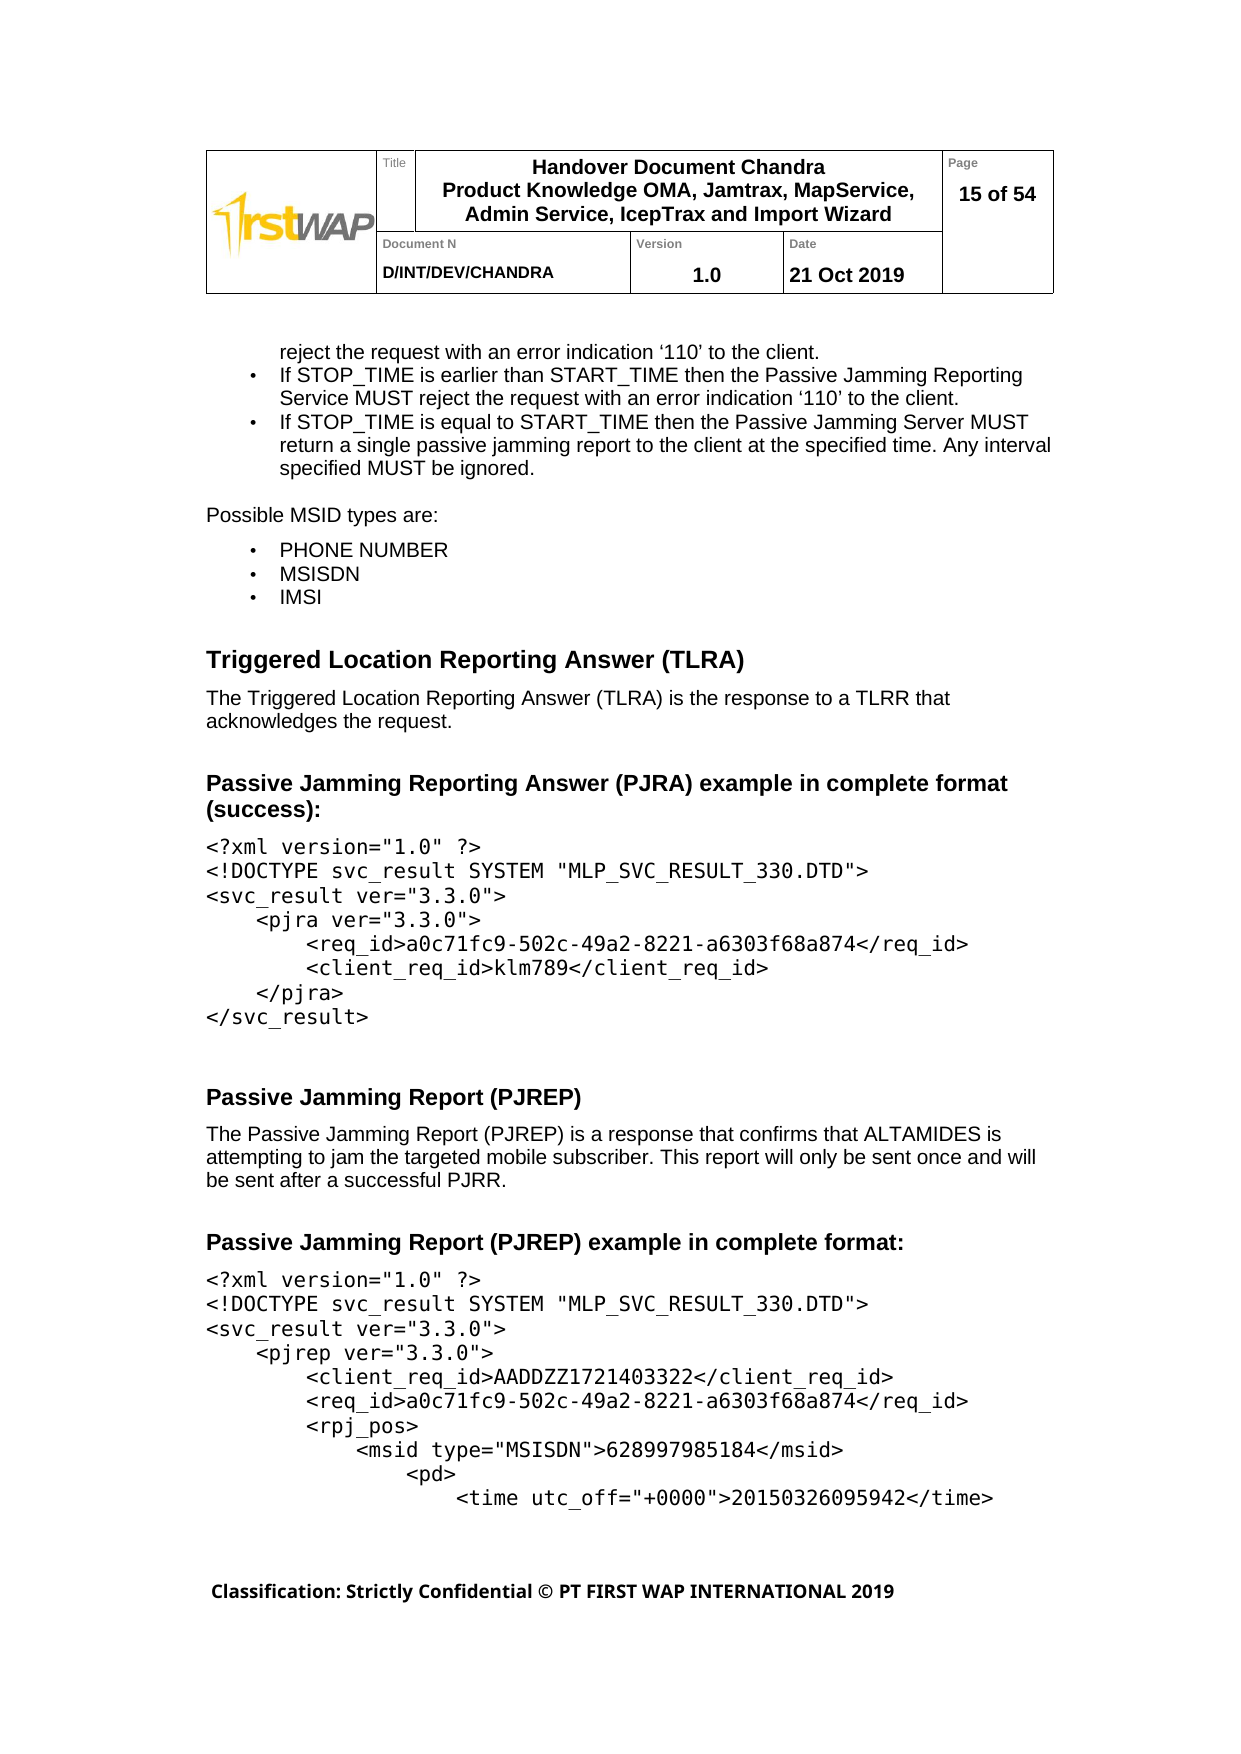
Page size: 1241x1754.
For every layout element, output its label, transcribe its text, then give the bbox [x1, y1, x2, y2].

text The Passive Jamming Report (PJREP) is a response that confirms that ALTAMIDES is attempting to jam the targeted mobile subscriber. This report will only be sent once and will be sent after a successful PJRR. [206, 1122, 1053, 1192]
list reject the request with an error indication ‘110’ to the client. [250, 341, 1053, 364]
text <!DOCTYPE svc_result SYSTEM "MLP_SVC_RESULT_330.DTD"> [206, 859, 1053, 884]
text <pjra ver="3.3.0"> [206, 908, 1053, 932]
list MSISDN [250, 562, 1053, 585]
list PHONE NUMBER [250, 539, 1053, 562]
text </svc_result> [206, 1005, 1053, 1029]
text <?xml version="1.0" ?> [206, 835, 1053, 859]
text <rpj_pos> [206, 1414, 1053, 1438]
text <client_req_id>klm789</client_req_id> [206, 957, 1053, 981]
text <svc_result ver="3.3.0"> [206, 884, 1053, 908]
subtitle Triggered Location Reporting Answer (TLRA) [206, 646, 1053, 674]
text <client_req_id>AADDZZ1721403322</client_req_id> [206, 1365, 1053, 1389]
text </pjra> [206, 981, 1053, 1005]
subtitle Passive Jamming Report (PJREP) [206, 1084, 1053, 1110]
text <?xml version="1.0" ?> [206, 1268, 1053, 1292]
subtitle Passive Jamming Report (PJREP) example in complete format: [206, 1229, 1053, 1256]
list IMSI [250, 585, 1053, 609]
text <svc_result ver="3.3.0"> [206, 1317, 1053, 1341]
text <pd> [206, 1462, 1053, 1487]
subtitle Passive Jamming Reporting Answer (PJRA) example in complete format (success): [206, 771, 1053, 823]
text <!DOCTYPE svc_result SYSTEM "MLP_SVC_RESULT_330.DTD"> [206, 1292, 1053, 1317]
text <time utc_off="+0000">20150326095942</time> [206, 1487, 1053, 1511]
text Possible MSID types are: [206, 503, 1053, 526]
text <req_id>a0c71fc9-502c-49a2-8221-a6303f68a874</req_id> [206, 1389, 1053, 1414]
text <pjrep ver="3.3.0"> [206, 1341, 1053, 1365]
text <req_id>a0c71fc9-502c-49a2-8221-a6303f68a874</req_id> [206, 932, 1053, 957]
picture [211, 191, 375, 259]
list If STOP_TIME is equal to START_TIME then the Passive Jamming Server MUST return a single passive jamming report to the client at the specified time. Any interval specified MUST be ignored. [250, 410, 1053, 480]
list If STOP_TIME is earlier than START_TIME then the Passive Jamming Reporting Service MUST reject the request with an error indication ‘110’ to the client. [250, 364, 1053, 410]
text <msid type="MSISDN">628997985184</msid> [206, 1438, 1053, 1462]
text The Triggered Location Reporting Answer (TLRA) is the response to a TLRR that acknowledges the request. [206, 687, 1053, 733]
